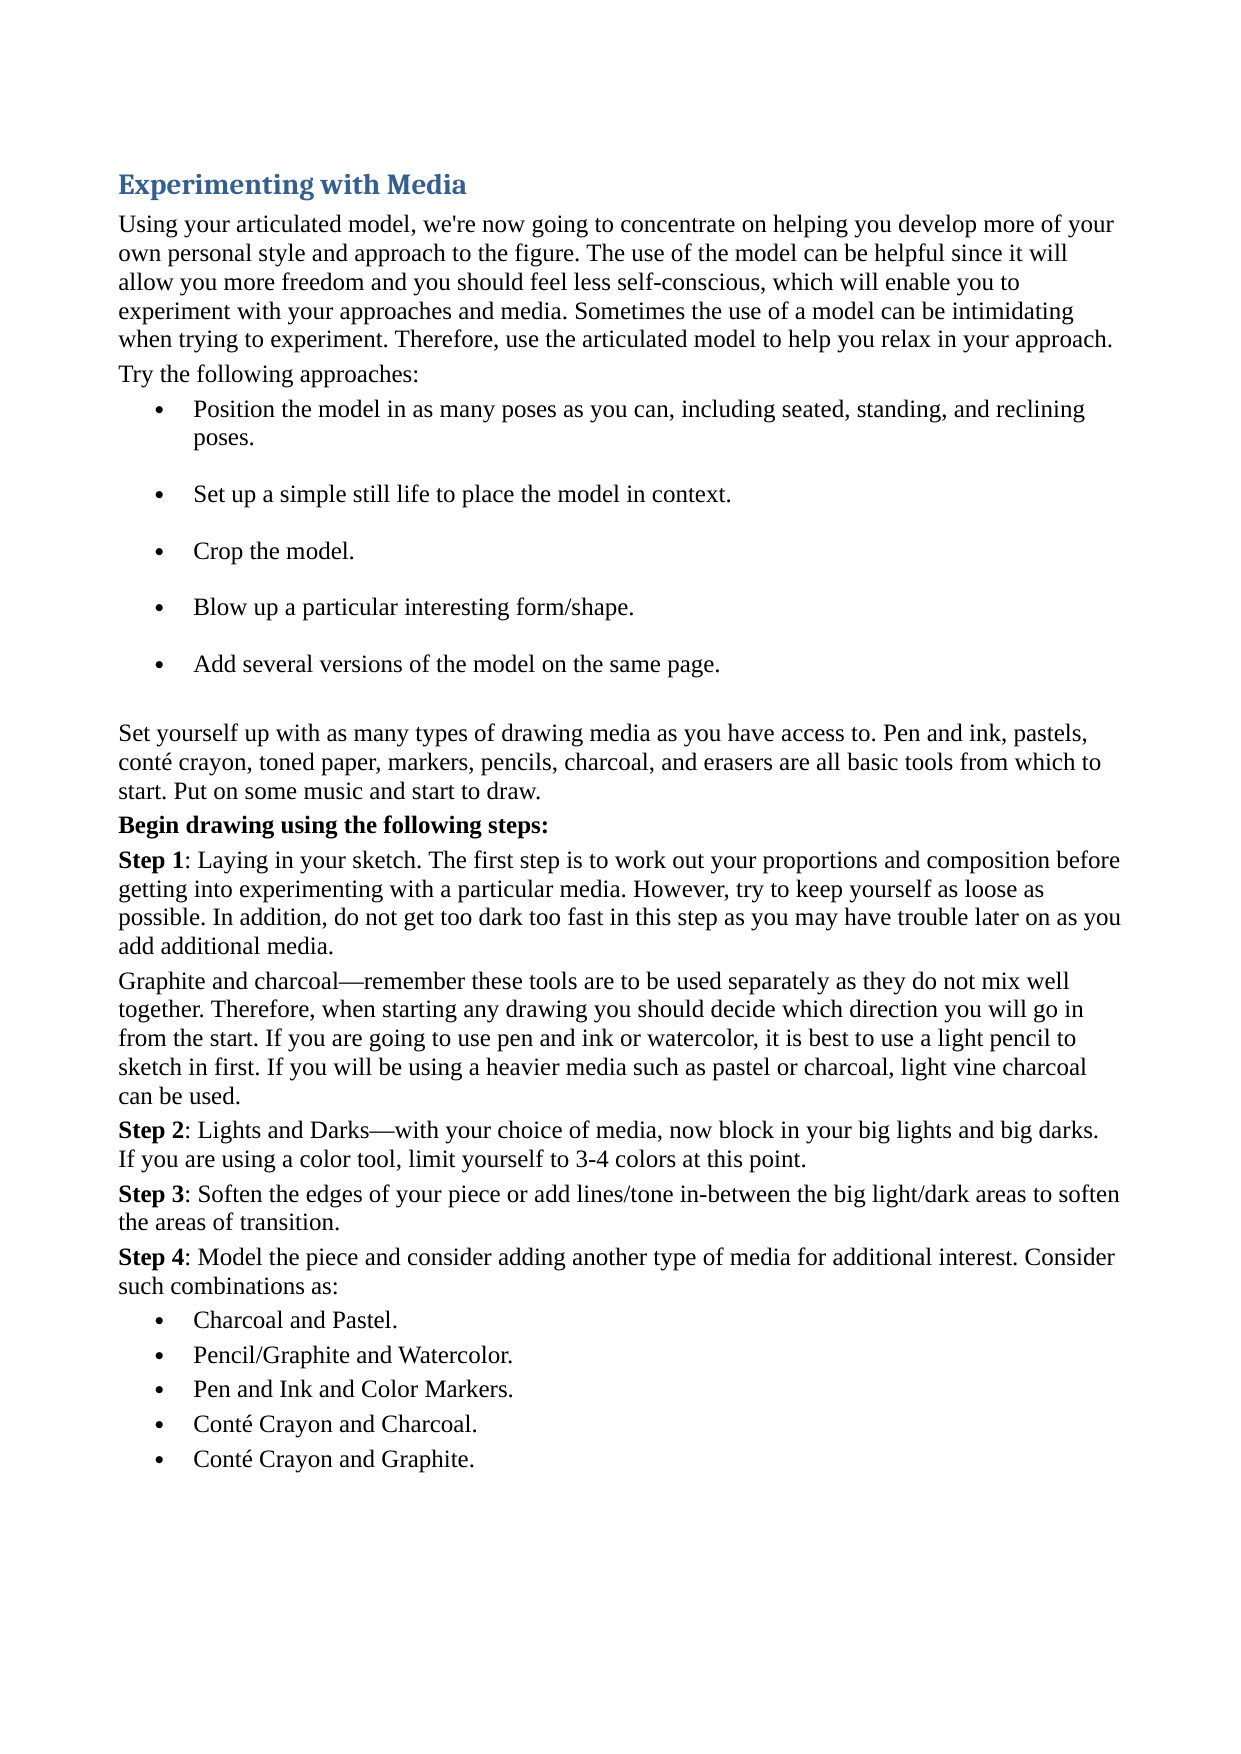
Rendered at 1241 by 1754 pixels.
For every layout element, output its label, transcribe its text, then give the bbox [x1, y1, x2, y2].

list Pencil/Graphite and Watercolor. [156, 1340, 1122, 1369]
text Using your articulated model, we're now going to concentrate on helping you develop more of your own personal style and approach to the figure. The use of the model can be helpful since it will allow you more freedom and you should feel less self-conscious, which will enable you to experiment with your approaches and media. Sometimes the use of a model can be intimidating when trying to experiment. Therefore, use the articulated model to help you relax in your approach. [118, 209, 1122, 353]
text Step 1: Laying in your sketch. The first step is to work out your proportions and composition before getting into experimenting with a particular media. However, try to keep yourself as loose as possible. In addition, do not get too dark too fast in this step as you may have trouble later on as you add additional media. [118, 845, 1122, 960]
list Conté Crayon and Charcoal. [156, 1409, 1122, 1438]
text Graphite and charcoal—remember these tools are to be used separately as they do not mix well together. Therefore, when starting any drawing you should decide which direction you will go in from the start. If you are going to use pen and ink or watercolor, it is best to use a light pencil to sketch in first. If you will be using a heavier media such as pastel or charcoal, light vine charcoal can be used. [118, 966, 1122, 1109]
list Blow up a particular interesting form/shape. [156, 592, 1122, 621]
text Begin drawing using the following steps: [118, 810, 1122, 839]
text Set yourself up with as many types of drawing media as you have access to. Pen and ink, pastels, conté crayon, toned paper, markers, pencils, charcoal, and erasers are all basic tools from which to start. Put on some music and start to draw. [118, 718, 1122, 804]
list Charcoal and Pastel. [156, 1305, 1122, 1334]
text Step 3: Soften the edges of your piece or add lines/tone in-between the big light/dark areas to soften the areas of transition. [118, 1179, 1122, 1236]
list Pen and Ink and Color Markers. [156, 1374, 1122, 1403]
list Crop the model. [156, 536, 1122, 564]
list Conté Crayon and Graphite. [156, 1444, 1122, 1472]
text Step 4: Model the piece and consider adding another type of media for additional interest. Consider such combinations as: [118, 1242, 1122, 1299]
list Add several versions of the model on the same page. [156, 649, 1122, 678]
list Position the model in as many poses as you can, including seated, standing, and reclining poses. [156, 394, 1122, 451]
text Step 2: Lights and Darks—with your choice of media, now block in your big lights and big darks. If you are using a color tool, limit yourself to 3-4 colors at this point. [118, 1115, 1122, 1173]
text Try the following approaches: [118, 359, 1122, 388]
subtitle Experimenting with Media [118, 168, 1122, 202]
list Set up a simple still life to place the model in context. [156, 479, 1122, 508]
